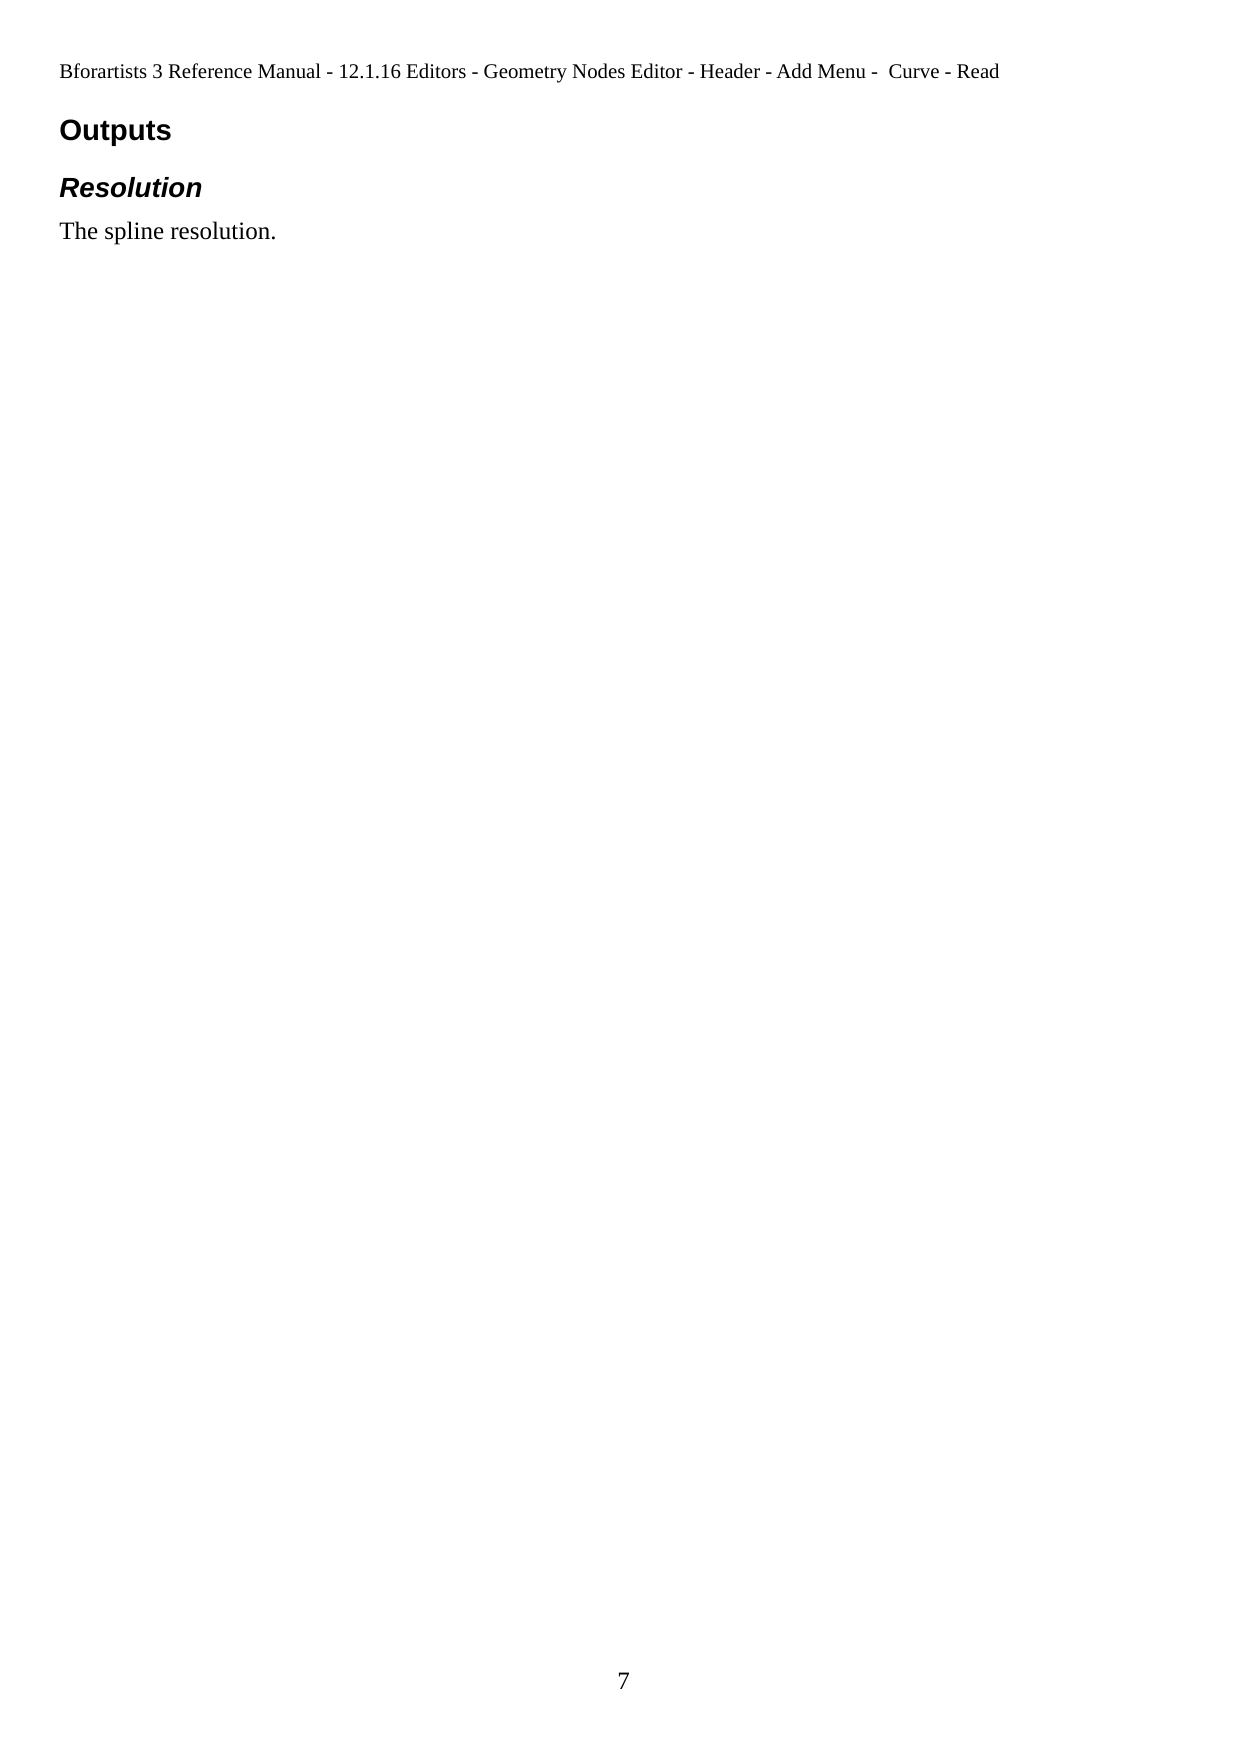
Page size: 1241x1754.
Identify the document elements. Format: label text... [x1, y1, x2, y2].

text The spline resolution. [59, 216, 1181, 244]
subtitle Outputs [59, 113, 1181, 146]
subtitle Resolution [59, 171, 1181, 203]
